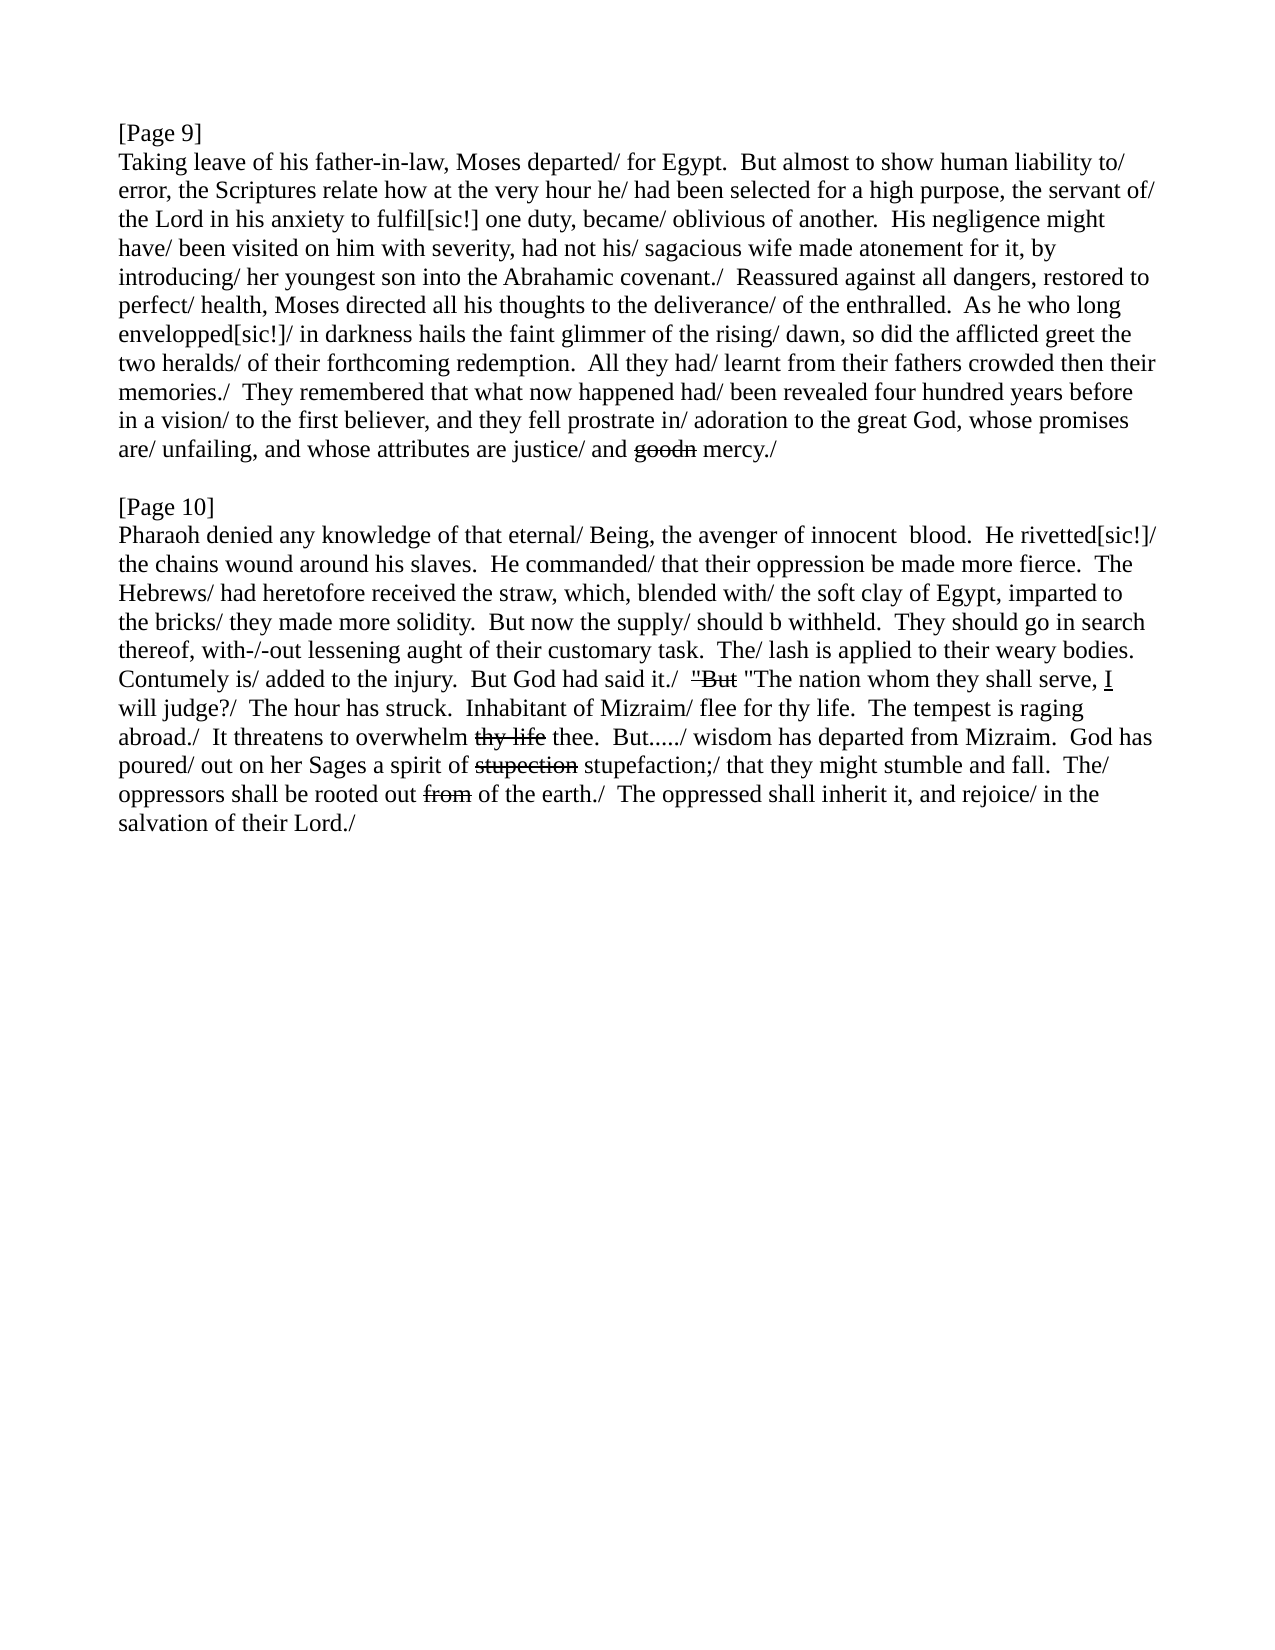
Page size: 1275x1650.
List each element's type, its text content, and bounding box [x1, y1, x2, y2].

text Pharaoh denied any knowledge of that eternal/ Being, the avenger of innocent blood. He rivetted[sic!]/ the chains wound around his slaves. He commanded/ that their oppression be made more fierce. The Hebrews/ had heretofore received the straw, which, blended with/ the soft clay of Egypt, imparted to the bricks/ they made more solidity. But now the supply/ should b withheld. They should go in search thereof, with-/-out lessening aught of their customary task. The/ lash is applied to their weary bodies. Contumely is/ added to the injury. But God had said it./ "But "The nation whom they shall serve, I will judge?/ The hour has struck. Inhabitant of Mizraim/ flee for thy life. The tempest is raging abroad./ It threatens to overwhelm thy life thee. But...../ wisdom has departed from Mizraim. God has poured/ out on her Sages a spirit of stupection stupefaction;/ that they might stumble and fall. The/ oppressors shall be rooted out from of the earth./ The oppressed shall inherit it, and rejoice/ in the salvation of their Lord./ [118, 521, 1157, 837]
text Taking leave of his father-in-law, Moses departed/ for Egypt. But almost to show human liability to/ error, the Scriptures relate how at the very hour he/ had been selected for a high purpose, the servant of/ the Lord in his anxiety to fulfil[sic!] one duty, became/ oblivious of another. His negligence might have/ been visited on him with severity, had not his/ sagacious wife made atonement for it, by introducing/ her youngest son into the Abrahamic covenant./ Reassured against all dangers, restored to perfect/ health, Moses directed all his thoughts to the deliverance/ of the enthralled. As he who long envelopped[sic!]/ in darkness hails the faint glimmer of the rising/ dawn, so did the afflicted greet the two heralds/ of their forthcoming redemption. All they had/ learnt from their fathers crowded then their memories./ They remembered that what now happened had/ been revealed four hundred years before in a vision/ to the first believer, and they fell prostrate in/ adoration to the great God, whose promises are/ unfailing, and whose attributes are justice/ and goodn mercy./ [118, 147, 1157, 463]
text [Page 10] [118, 492, 1157, 521]
text [Page 9] [118, 118, 1157, 147]
